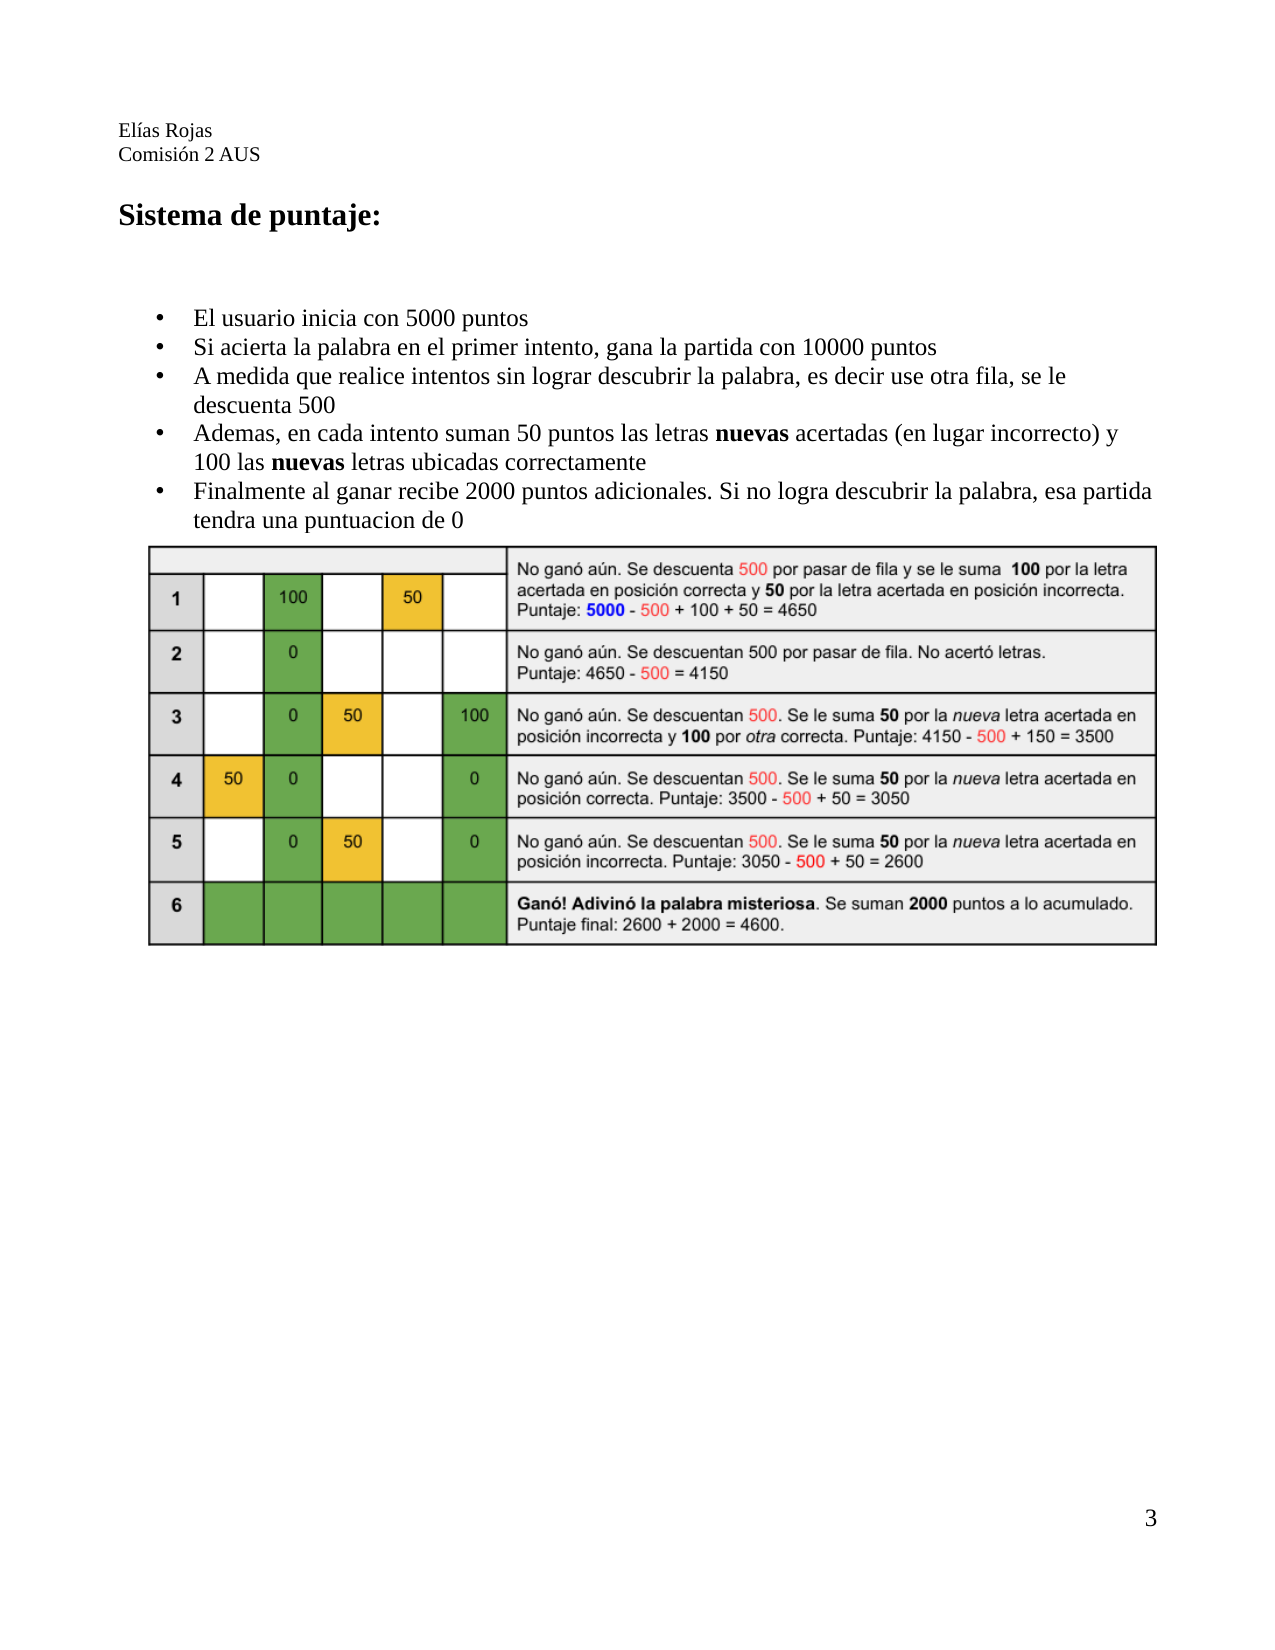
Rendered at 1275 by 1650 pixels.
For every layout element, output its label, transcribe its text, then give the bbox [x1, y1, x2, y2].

list A medida que realice intentos sin lograr descubrir la palabra, es decir use otra fila, se le descuenta 500 [156, 361, 1157, 418]
list Finalmente al ganar recibe 2000 puntos adicionales. Si no logra descubrir la palabra, esa partida tendra una puntuacion de 0 [156, 476, 1157, 533]
picture [118, 533, 1157, 954]
list Si acierta la palabra en el primer intento, gana la partida con 10000 puntos [156, 332, 1157, 361]
list El usuario inicia con 5000 puntos [156, 303, 1157, 332]
text Sistema de puntaje: [118, 196, 1157, 232]
list Ademas, en cada intento suman 50 puntos las letras nuevas acertadas (en lugar incorrecto) y 100 las nuevas letras ubicadas correctamente [156, 418, 1157, 476]
